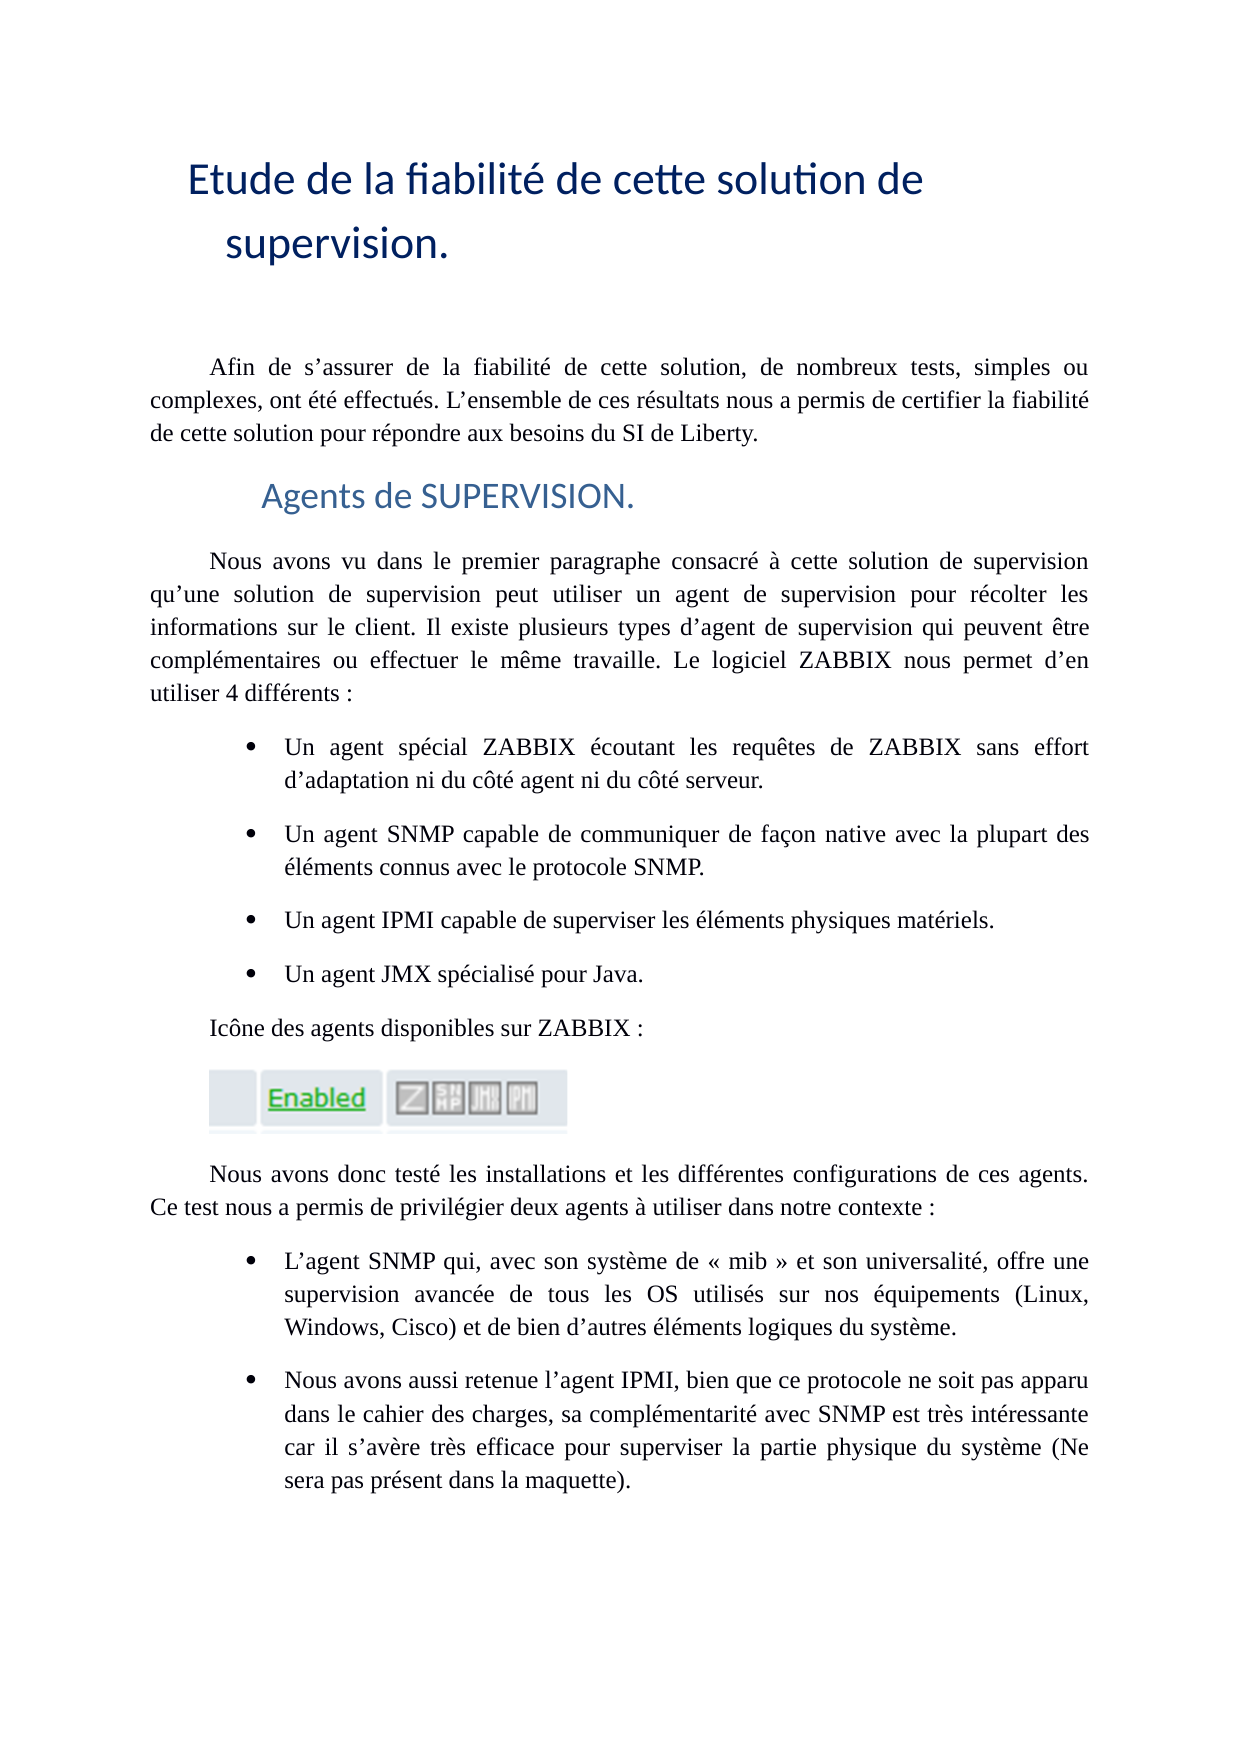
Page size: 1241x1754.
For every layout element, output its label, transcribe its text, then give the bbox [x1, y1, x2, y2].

list Nous avons aussi retenue l’agent IPMI, bien que ce protocole ne soit pas apparu dans le cahier des charges, sa complémentarité avec SNMP est très intéressante car il s’avère très efficace pour superviser la partie physique du système (Ne sera pas présent dans la maquette). [247, 1366, 1090, 1493]
list Un agent spécial ZABBIX écoutant les requêtes de ZABBIX sans effort d’adaptation ni du côté agent ni du côté serveur. [247, 732, 1090, 793]
list Un agent IPMI capable de superviser les éléments physiques matériels. [247, 906, 1090, 934]
picture [209, 1067, 568, 1134]
subtitle Etude de la fiabilité de cette solution de supervision. [187, 150, 1090, 270]
list Un agent JMX spécialisé pour Java. [247, 959, 1090, 988]
text Nous avons vu dans le premier paragraphe consacré à cette solution de supervision qu’une solution de supervision peut utiliser un agent de supervision pour récolter les informations sur le client. Il existe plusieurs types d’agent de supervision qui peuvent être complémentaires ou effectuer le même travaille. Le logiciel ZABBIX nous permet d’en utiliser 4 différents : [150, 546, 1090, 707]
list Un agent SNMP capable de communiquer de façon native avec la plupart des éléments connus avec le protocole SNMP. [247, 819, 1090, 880]
text Nous avons donc testé les installations et les différentes configurations de ces agents. Ce test nous a permis de privilégier deux agents à utiliser dans notre contexte : [150, 1159, 1090, 1221]
subtitle Agents de SUPERVISION. [261, 472, 1090, 518]
text Icône des agents disponibles sur ZABBIX : [150, 1013, 1090, 1042]
text Afin de s’assurer de la fiabilité de cette solution, de nombreux tests, simples ou complexes, ont été effectués. L’ensemble de ces résultats nous a permis de certifier la fiabilité de cette solution pour répondre aux besoins du SI de Liberty. [150, 352, 1090, 447]
list L’agent SNMP qui, avec son système de « mib » et son universalité, offre une supervision avancée de tous les OS utilisés sur nos équipements (Linux, Windows, Cisco) et de bien d’autres éléments logiques du système. [247, 1246, 1090, 1341]
